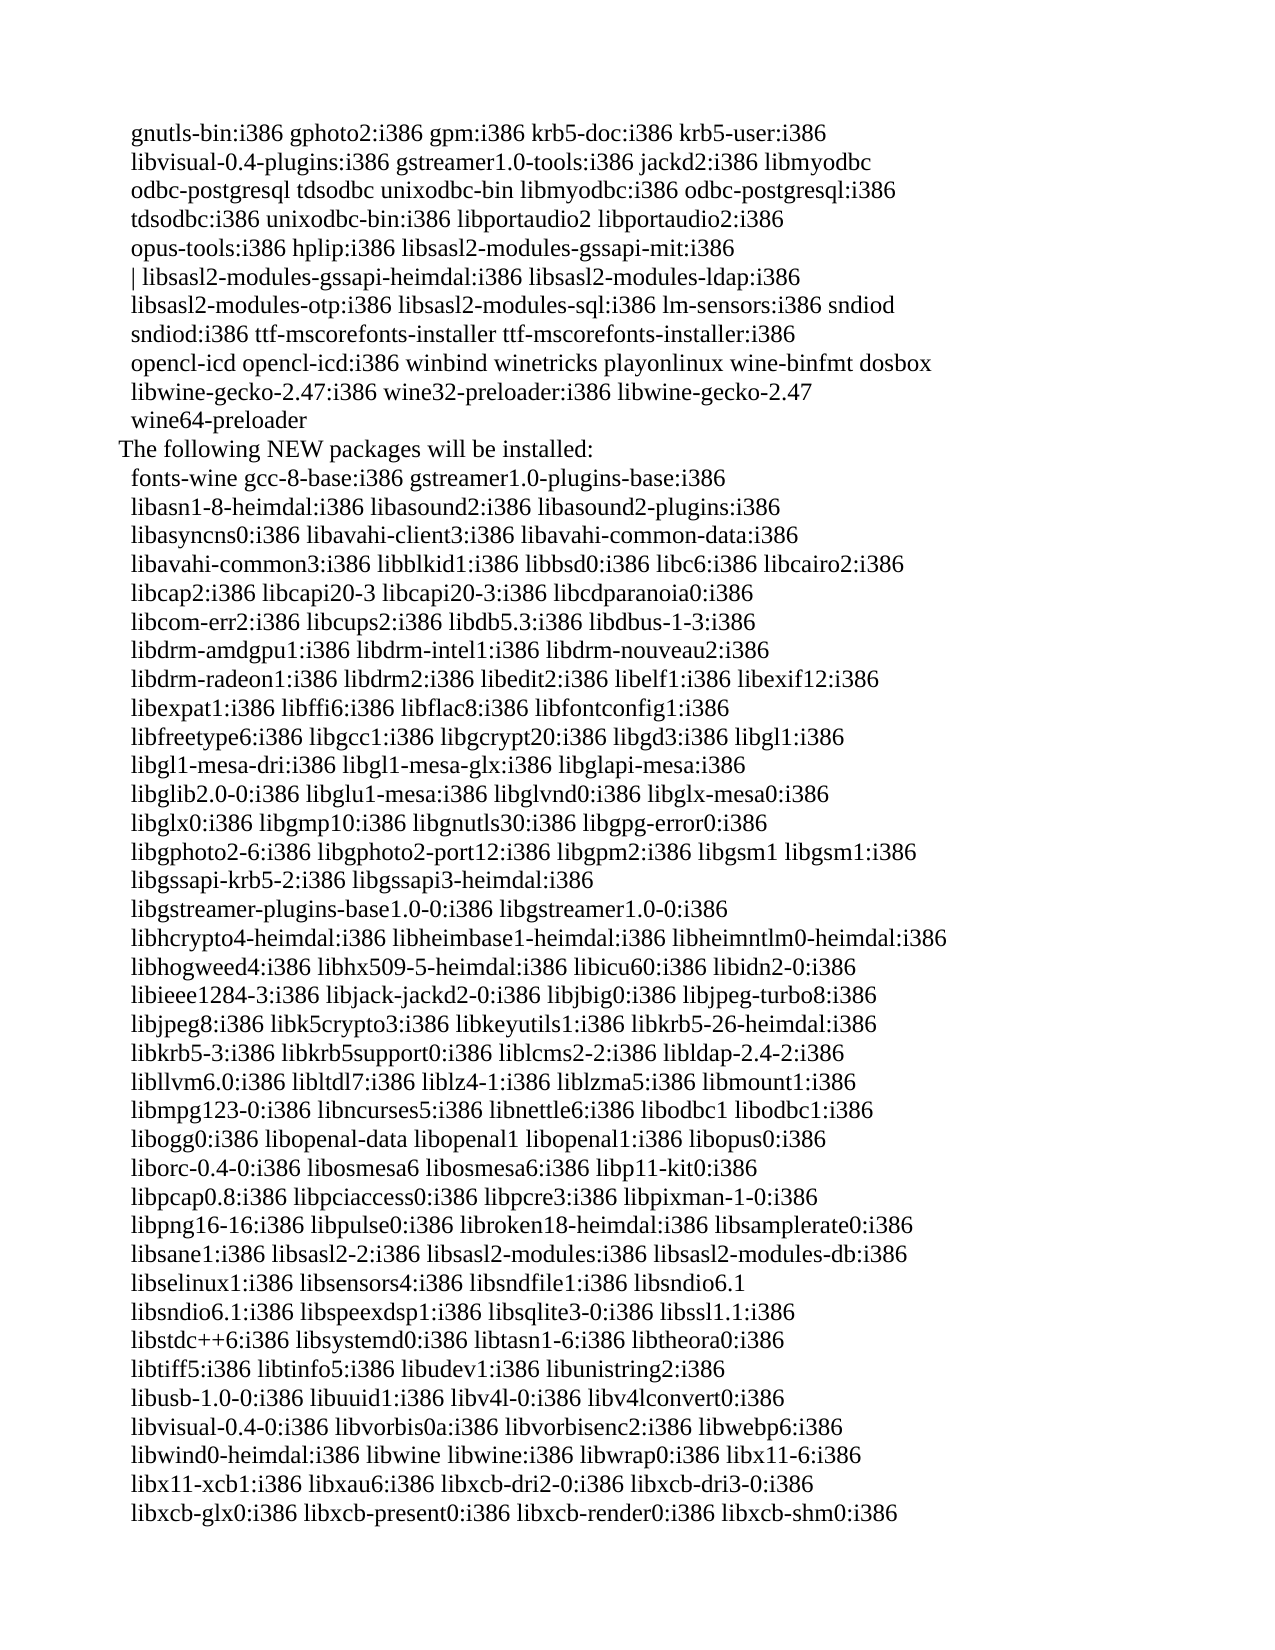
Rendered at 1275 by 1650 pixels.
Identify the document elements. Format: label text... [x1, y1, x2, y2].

text libjpeg8:i386 libk5crypto3:i386 libkeyutils1:i386 libkrb5-26-heimdal:i386 [118, 1009, 1157, 1038]
text libpng16-16:i386 libpulse0:i386 libroken18-heimdal:i386 libsamplerate0:i386 [118, 1211, 1157, 1239]
text libtiff5:i386 libtinfo5:i386 libudev1:i386 libunistring2:i386 [118, 1354, 1157, 1383]
text libglib2.0-0:i386 libglu1-mesa:i386 libglvnd0:i386 libglx-mesa0:i386 [118, 779, 1157, 808]
text libhcrypto4-heimdal:i386 libheimbase1-heimdal:i386 libheimntlm0-heimdal:i386 [118, 923, 1157, 952]
text liborc-0.4-0:i386 libosmesa6 libosmesa6:i386 libp11-kit0:i386 [118, 1153, 1157, 1182]
text libpcap0.8:i386 libpciaccess0:i386 libpcre3:i386 libpixman-1-0:i386 [118, 1182, 1157, 1211]
text libgssapi-krb5-2:i386 libgssapi3-heimdal:i386 [118, 866, 1157, 894]
text libwind0-heimdal:i386 libwine libwine:i386 libwrap0:i386 libx11-6:i386 [118, 1441, 1157, 1469]
text libxcb-glx0:i386 libxcb-present0:i386 libxcb-render0:i386 libxcb-shm0:i386 [118, 1498, 1157, 1527]
text libdrm-amdgpu1:i386 libdrm-intel1:i386 libdrm-nouveau2:i386 [118, 636, 1157, 664]
text opencl-icd opencl-icd:i386 winbind winetricks playonlinux wine-binfmt dosbox [118, 348, 1157, 377]
text libfreetype6:i386 libgcc1:i386 libgcrypt20:i386 libgd3:i386 libgl1:i386 [118, 722, 1157, 751]
text libvisual-0.4-0:i386 libvorbis0a:i386 libvorbisenc2:i386 libwebp6:i386 [118, 1412, 1157, 1441]
text opus-tools:i386 hplip:i386 libsasl2-modules-gssapi-mit:i386 [118, 233, 1157, 262]
text libselinux1:i386 libsensors4:i386 libsndfile1:i386 libsndio6.1 [118, 1268, 1157, 1297]
text libgstreamer-plugins-base1.0-0:i386 libgstreamer1.0-0:i386 [118, 894, 1157, 923]
text fonts-wine gcc-8-base:i386 gstreamer1.0-plugins-base:i386 [118, 463, 1157, 492]
text libcap2:i386 libcapi20-3 libcapi20-3:i386 libcdparanoia0:i386 [118, 578, 1157, 607]
text libsndio6.1:i386 libspeexdsp1:i386 libsqlite3-0:i386 libssl1.1:i386 [118, 1297, 1157, 1326]
text libglx0:i386 libgmp10:i386 libgnutls30:i386 libgpg-error0:i386 [118, 808, 1157, 837]
text libkrb5-3:i386 libkrb5support0:i386 liblcms2-2:i386 libldap-2.4-2:i386 [118, 1038, 1157, 1067]
text libllvm6.0:i386 libltdl7:i386 liblz4-1:i386 liblzma5:i386 libmount1:i386 [118, 1067, 1157, 1096]
text libx11-xcb1:i386 libxau6:i386 libxcb-dri2-0:i386 libxcb-dri3-0:i386 [118, 1469, 1157, 1498]
text libsane1:i386 libsasl2-2:i386 libsasl2-modules:i386 libsasl2-modules-db:i386 [118, 1239, 1157, 1268]
text libmpg123-0:i386 libncurses5:i386 libnettle6:i386 libodbc1 libodbc1:i386 [118, 1096, 1157, 1124]
text libvisual-0.4-plugins:i386 gstreamer1.0-tools:i386 jackd2:i386 libmyodbc [118, 147, 1157, 176]
text libasn1-8-heimdal:i386 libasound2:i386 libasound2-plugins:i386 [118, 492, 1157, 521]
text libogg0:i386 libopenal-data libopenal1 libopenal1:i386 libopus0:i386 [118, 1124, 1157, 1153]
text libavahi-common3:i386 libblkid1:i386 libbsd0:i386 libc6:i386 libcairo2:i386 [118, 549, 1157, 578]
text libsasl2-modules-otp:i386 libsasl2-modules-sql:i386 lm-sensors:i386 sndiod [118, 291, 1157, 319]
text libhogweed4:i386 libhx509-5-heimdal:i386 libicu60:i386 libidn2-0:i386 [118, 952, 1157, 981]
text libstdc++6:i386 libsystemd0:i386 libtasn1-6:i386 libtheora0:i386 [118, 1326, 1157, 1354]
text sndiod:i386 ttf-mscorefonts-installer ttf-mscorefonts-installer:i386 [118, 319, 1157, 348]
text tdsodbc:i386 unixodbc-bin:i386 libportaudio2 libportaudio2:i386 [118, 204, 1157, 233]
text The following NEW packages will be installed: [118, 434, 1157, 463]
text libcom-err2:i386 libcups2:i386 libdb5.3:i386 libdbus-1-3:i386 [118, 607, 1157, 636]
text libusb-1.0-0:i386 libuuid1:i386 libv4l-0:i386 libv4lconvert0:i386 [118, 1383, 1157, 1412]
text | libsasl2-modules-gssapi-heimdal:i386 libsasl2-modules-ldap:i386 [118, 262, 1157, 291]
text libieee1284-3:i386 libjack-jackd2-0:i386 libjbig0:i386 libjpeg-turbo8:i386 [118, 981, 1157, 1009]
text libasyncns0:i386 libavahi-client3:i386 libavahi-common-data:i386 [118, 521, 1157, 549]
text gnutls-bin:i386 gphoto2:i386 gpm:i386 krb5-doc:i386 krb5-user:i386 [118, 118, 1157, 147]
text libgl1-mesa-dri:i386 libgl1-mesa-glx:i386 libglapi-mesa:i386 [118, 751, 1157, 779]
text odbc-postgresql tdsodbc unixodbc-bin libmyodbc:i386 odbc-postgresql:i386 [118, 176, 1157, 204]
text libwine-gecko-2.47:i386 wine32-preloader:i386 libwine-gecko-2.47 [118, 377, 1157, 406]
text libexpat1:i386 libffi6:i386 libflac8:i386 libfontconfig1:i386 [118, 693, 1157, 722]
text libgphoto2-6:i386 libgphoto2-port12:i386 libgpm2:i386 libgsm1 libgsm1:i386 [118, 837, 1157, 866]
text wine64-preloader [118, 406, 1157, 434]
text libdrm-radeon1:i386 libdrm2:i386 libedit2:i386 libelf1:i386 libexif12:i386 [118, 664, 1157, 693]
